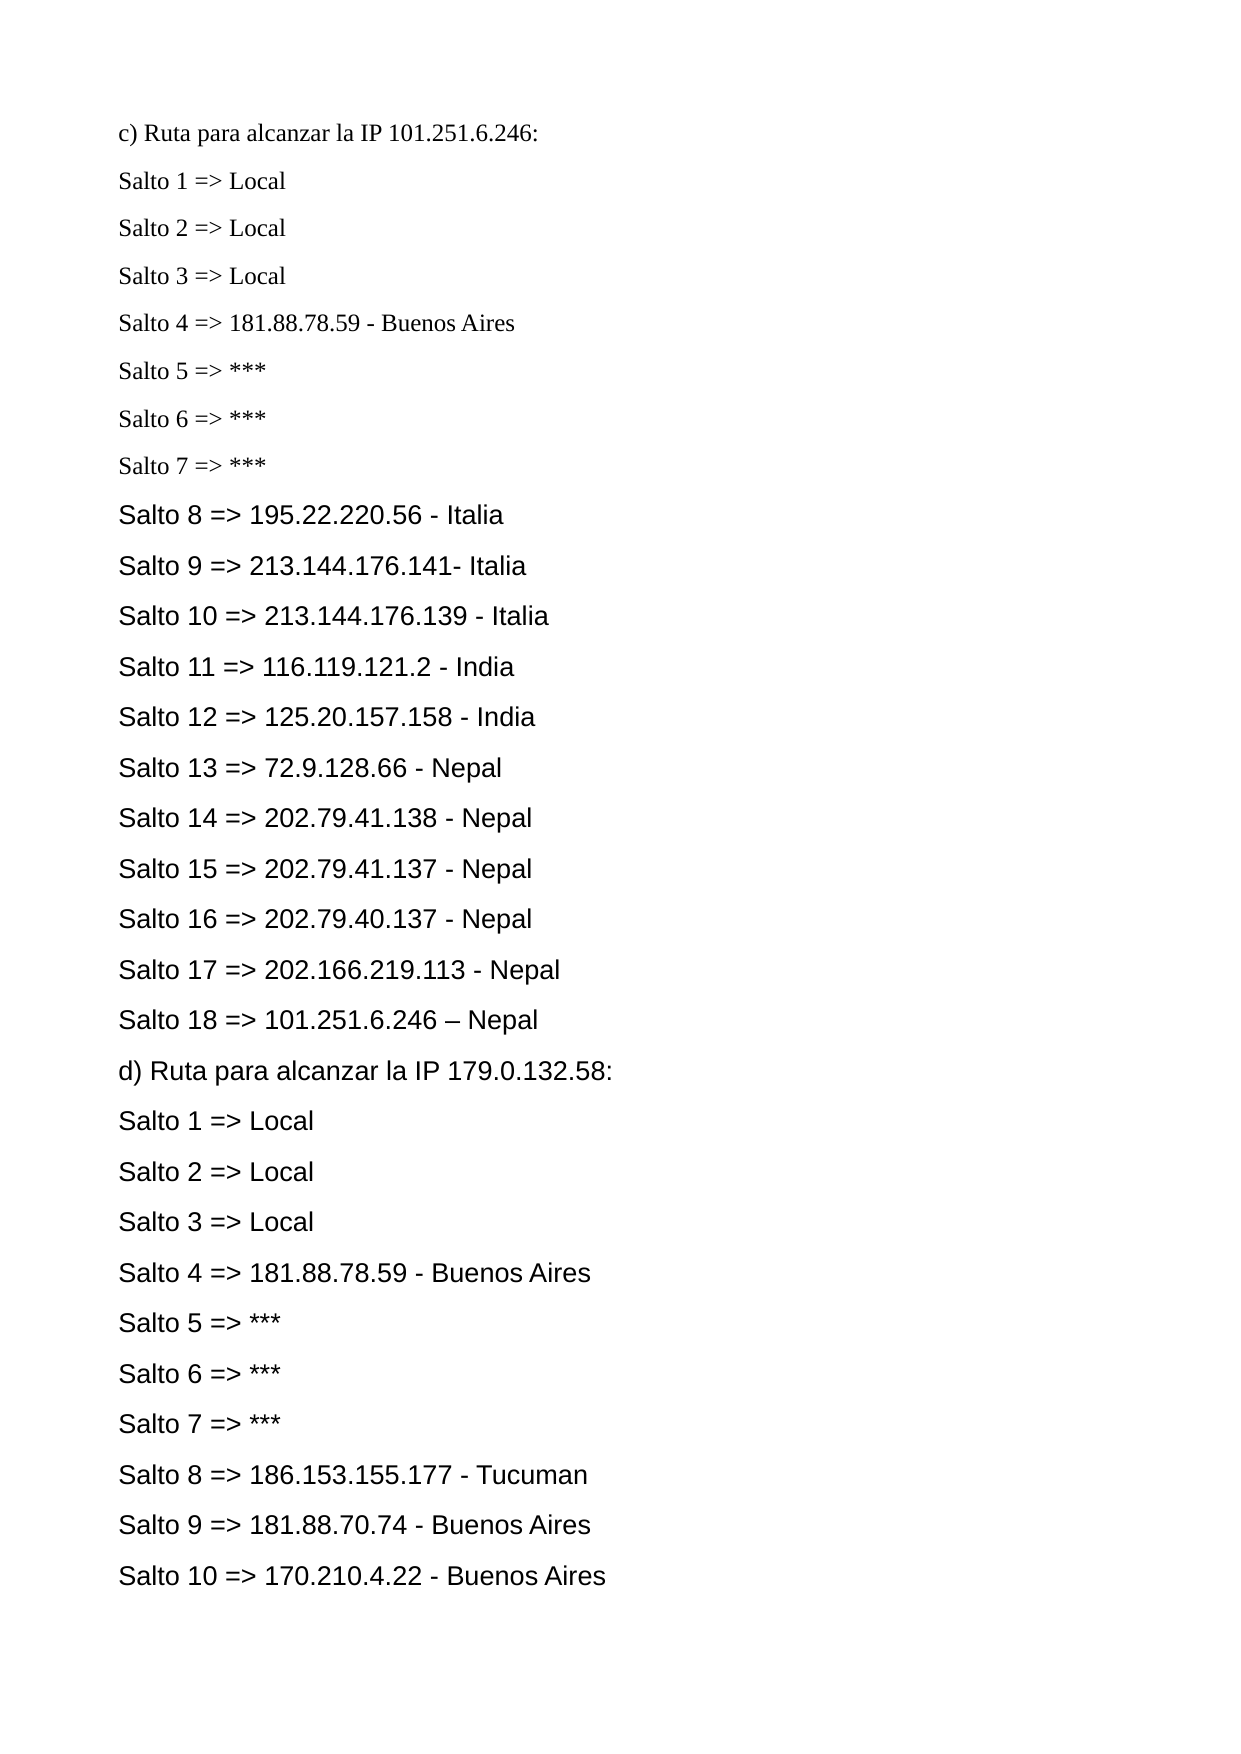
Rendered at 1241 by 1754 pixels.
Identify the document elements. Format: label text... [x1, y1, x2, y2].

text Salto 8 => 195.22.220.56 - Italia [118, 499, 1122, 530]
text Salto 1 => Local [118, 166, 1122, 194]
text Salto 15 => 202.79.41.137 - Nepal [118, 853, 1122, 884]
text Salto 3 => Local [118, 261, 1122, 290]
text Salto 9 => 181.88.70.74 - Buenos Aires [118, 1509, 1122, 1541]
text Salto 5 => *** [118, 356, 1122, 385]
text c) Ruta para alcanzar la IP 101.251.6.246: [118, 118, 1122, 147]
text d) Ruta para alcanzar la IP 179.0.132.58: [118, 1055, 1122, 1086]
text Salto 13 => 72.9.128.66 - Nepal [118, 752, 1122, 783]
text Salto 14 => 202.79.41.138 - Nepal [118, 802, 1122, 833]
text Salto 4 => 181.88.78.59 - Buenos Aires [118, 1257, 1122, 1288]
text Salto 4 => 181.88.78.59 - Buenos Aires [118, 308, 1122, 337]
text Salto 16 => 202.79.40.137 - Nepal [118, 903, 1122, 934]
text Salto 11 => 116.119.121.2 - India [118, 651, 1122, 682]
text Salto 17 => 202.166.219.113 - Nepal [118, 954, 1122, 985]
text Salto 6 => *** [118, 404, 1122, 432]
text Salto 8 => 186.153.155.177 - Tucuman [118, 1459, 1122, 1490]
text Salto 6 => *** [118, 1358, 1122, 1389]
text Salto 7 => *** [118, 451, 1122, 480]
text Salto 1 => Local [118, 1105, 1122, 1136]
text Salto 9 => 213.144.176.141- Italia [118, 549, 1122, 581]
text Salto 10 => 213.144.176.139 - Italia [118, 600, 1122, 631]
text Salto 10 => 170.210.4.22 - Buenos Aires [118, 1560, 1122, 1591]
text Salto 12 => 125.20.157.158 - India [118, 701, 1122, 732]
text Salto 7 => *** [118, 1408, 1122, 1439]
text Salto 3 => Local [118, 1206, 1122, 1237]
text Salto 5 => *** [118, 1307, 1122, 1338]
text Salto 18 => 101.251.6.246 – Nepal [118, 1004, 1122, 1035]
text Salto 2 => Local [118, 213, 1122, 242]
text Salto 2 => Local [118, 1156, 1122, 1187]
